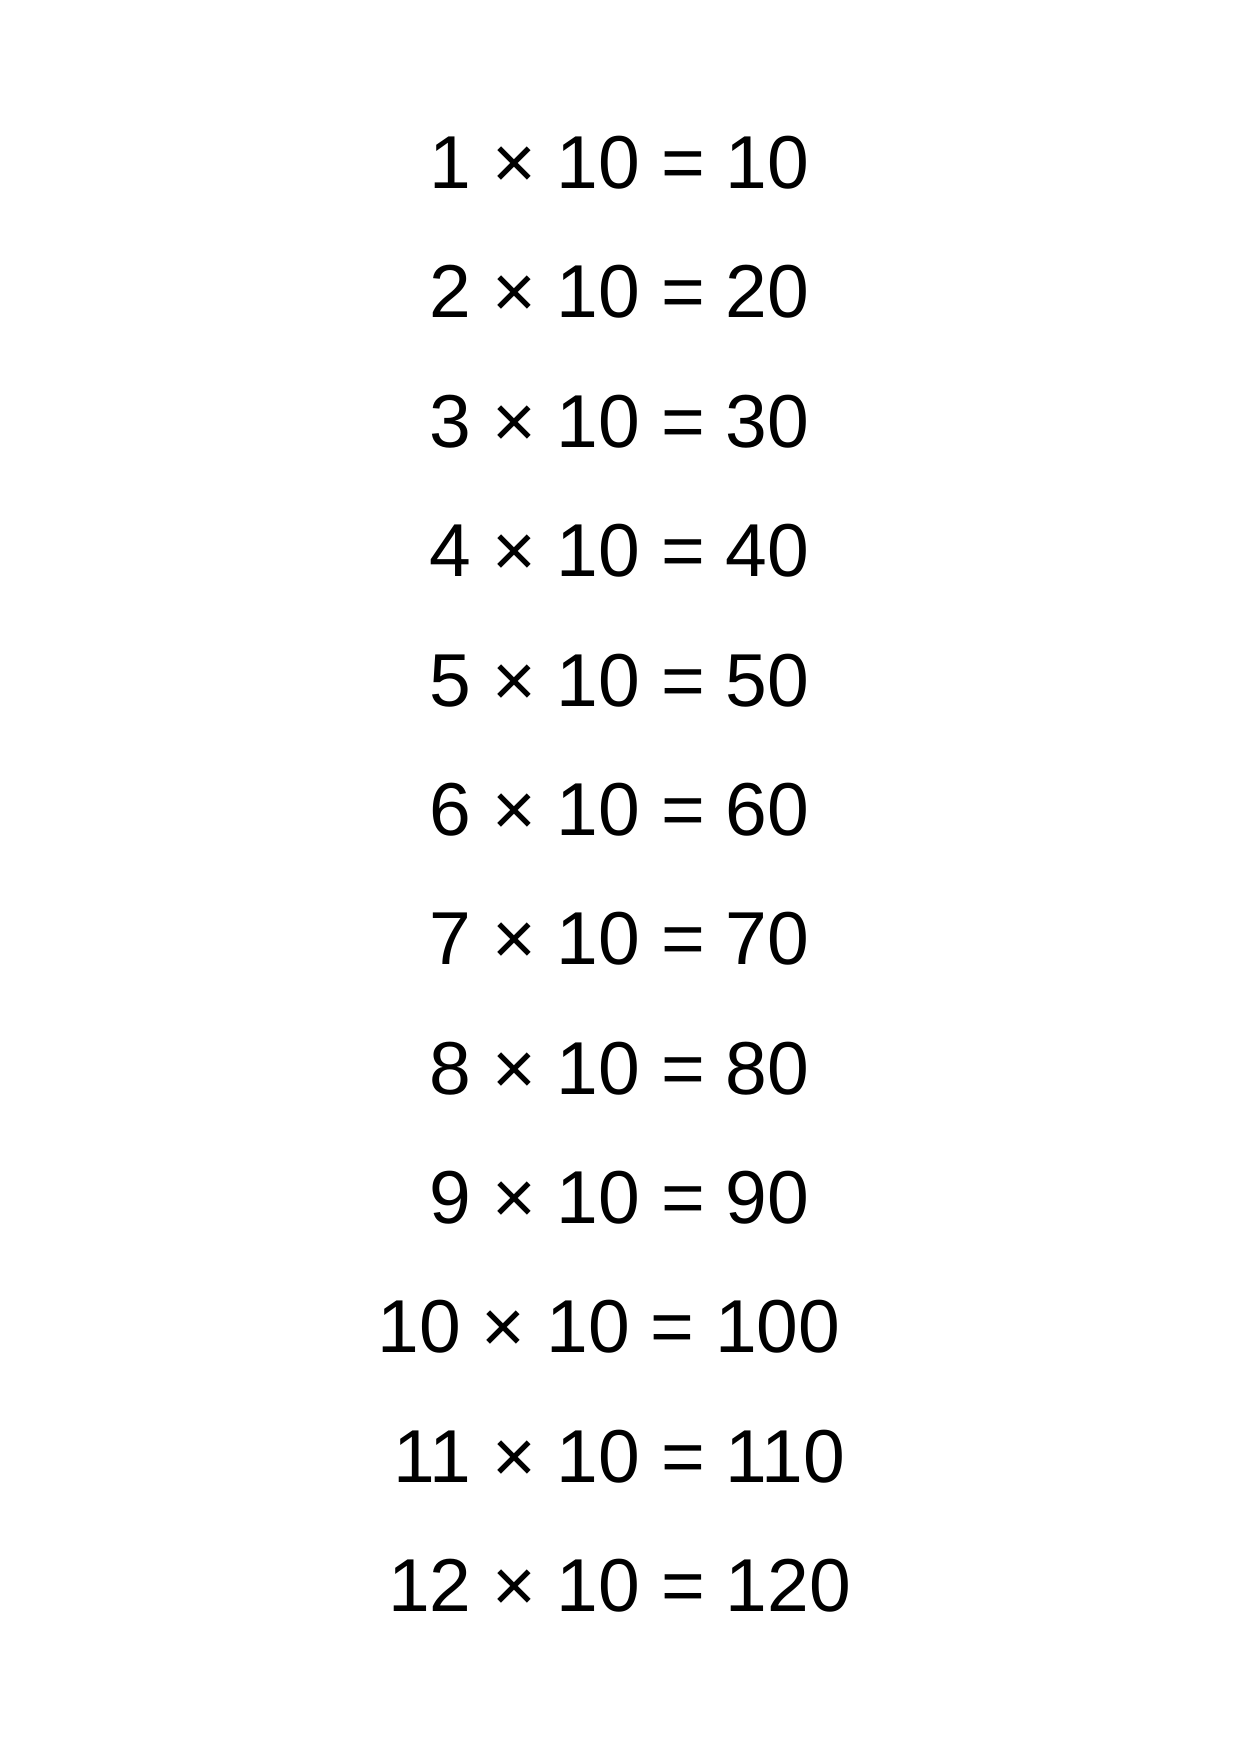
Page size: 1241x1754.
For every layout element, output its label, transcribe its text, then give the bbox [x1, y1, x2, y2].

text 6 × 10 = 60 [85, 765, 1153, 851]
text 7 × 10 = 70 [85, 894, 1153, 981]
text 11 × 10 = 110 [85, 1412, 1153, 1498]
text 2 × 10 = 20 [85, 247, 1153, 334]
text 1 × 10 = 10 [85, 118, 1153, 204]
text 5 × 10 = 50 [85, 636, 1153, 722]
text 12 × 10 = 120 [85, 1541, 1153, 1627]
text 8 × 10 = 80 [85, 1024, 1153, 1110]
text 3 × 10 = 30 [85, 377, 1153, 463]
text 9 × 10 = 90 [85, 1153, 1153, 1239]
text 4 × 10 = 40 [85, 506, 1153, 592]
text 10 × 10 = 100 [85, 1282, 1153, 1369]
